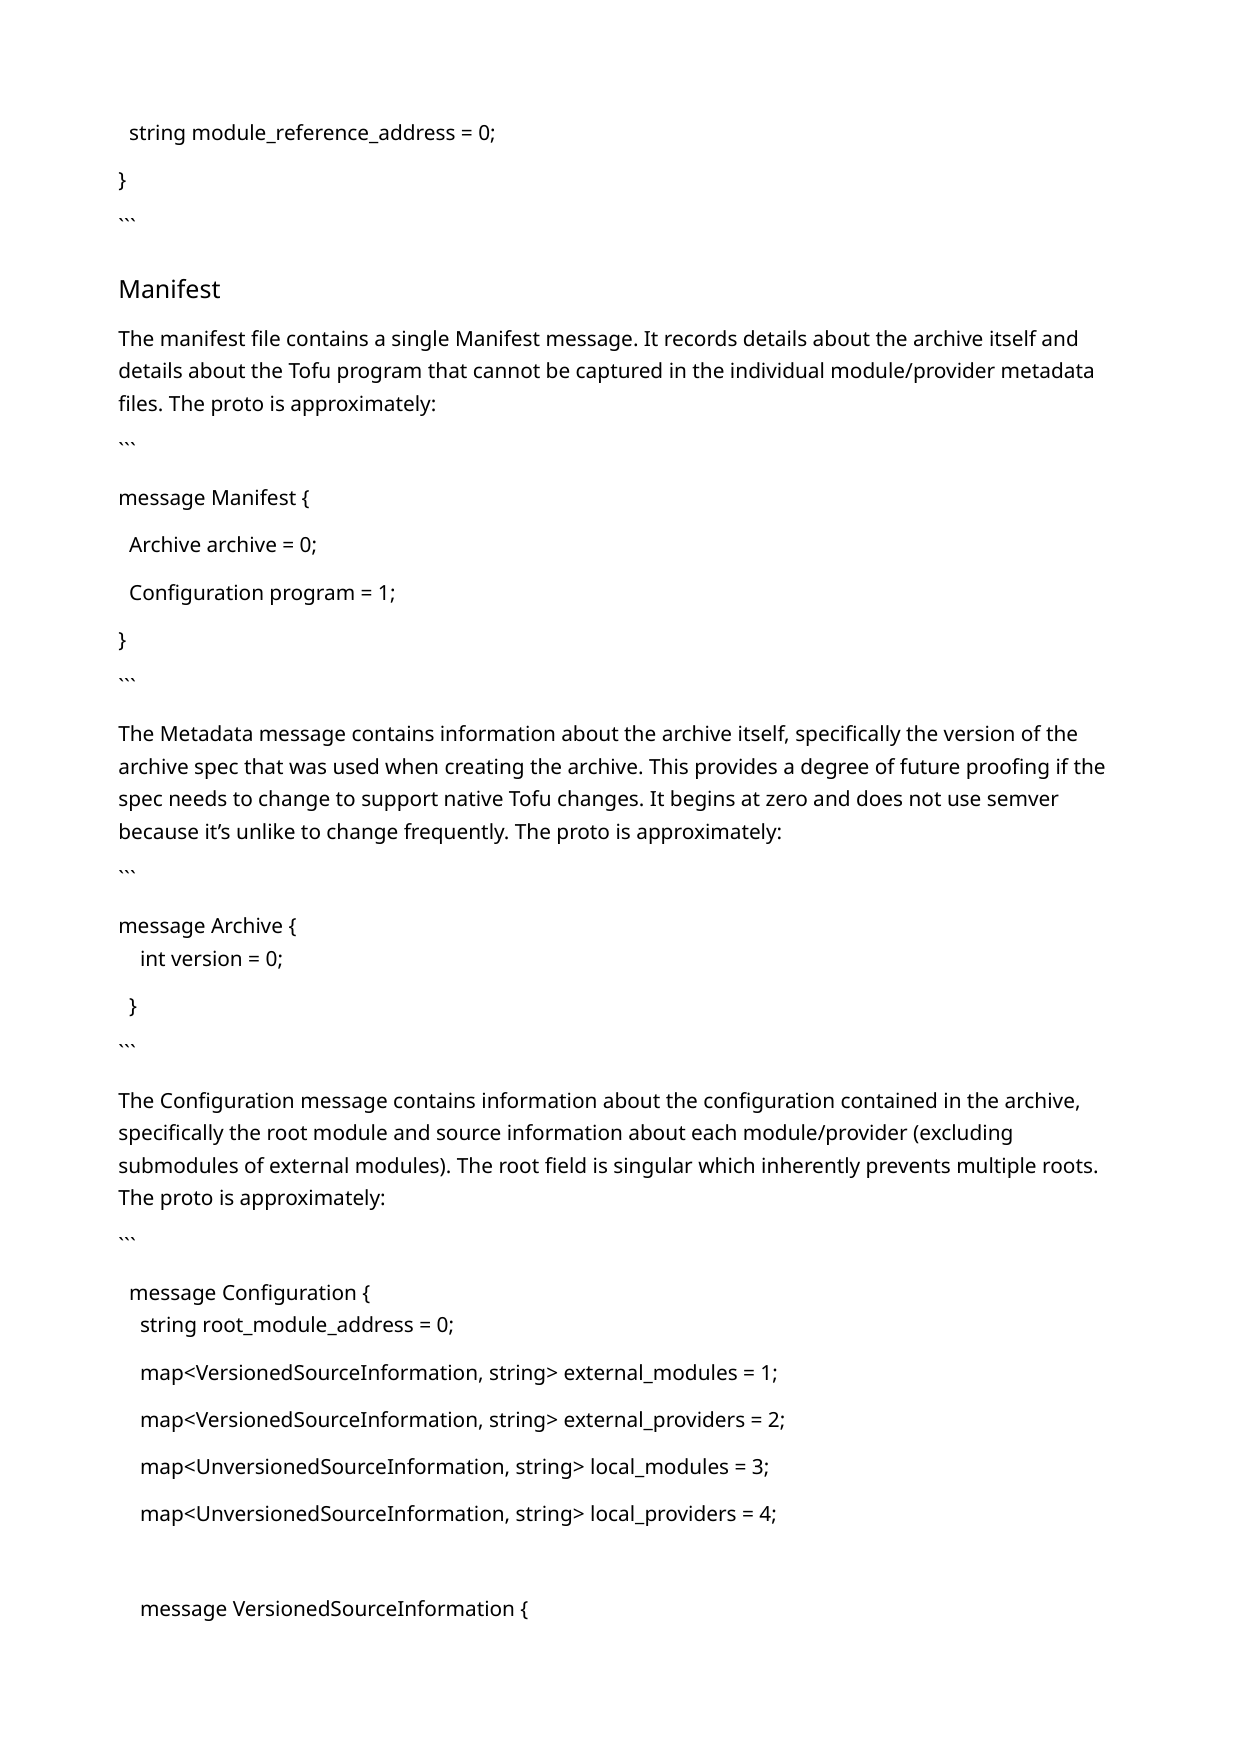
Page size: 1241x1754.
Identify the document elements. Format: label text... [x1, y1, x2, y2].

text message Configuration { [118, 1278, 1122, 1306]
text map<UnversionedSourceInformation, string> local_providers = 4; [118, 1499, 1122, 1528]
text ``` [118, 672, 1122, 701]
text ``` [118, 436, 1122, 465]
text map<VersionedSourceInformation, string> external_providers = 2; [118, 1405, 1122, 1433]
text Configuration program = 1; [118, 578, 1122, 606]
text Archive archive = 0; [118, 531, 1122, 559]
text map<UnversionedSourceInformation, string> local_modules = 3; [118, 1452, 1122, 1481]
text ``` [118, 1231, 1122, 1259]
text message VersionedSourceInformation { [118, 1594, 1122, 1622]
text The Configuration message contains information about the configuration contained in the archive, specifically the root module and source information about each module/provider (excluding submodules of external modules). The root field is singular which inherently prevents multiple roots. The proto is approximately: [118, 1086, 1122, 1212]
text int version = 0; [118, 944, 1122, 973]
text message Manifest { [118, 483, 1122, 512]
subtitle Manifest [118, 272, 1122, 306]
text message Archive { [118, 912, 1122, 940]
text map<VersionedSourceInformation, string> external_modules = 1; [118, 1358, 1122, 1386]
text } [118, 991, 1122, 1020]
text ``` [118, 212, 1122, 241]
text The manifest file contains a single Manifest message. It records details about the archive itself and details about the Tofu program that cannot be captured in the individual module/provider metadata files. The proto is approximately: [118, 324, 1122, 417]
text } [118, 165, 1122, 194]
text ``` [118, 864, 1122, 893]
text ``` [118, 1038, 1122, 1067]
text string root_module_address = 0; [118, 1311, 1122, 1339]
text } [118, 625, 1122, 653]
text The Metadata message contains information about the archive itself, specifically the version of the archive spec that was used when creating the archive. This provides a degree of future proofing if the spec needs to change to support native Tofu changes. It begins at zero and does not use semver because it’s unlike to change frequently. The proto is approximately: [118, 719, 1122, 846]
text string module_reference_address = 0; [118, 118, 1122, 147]
